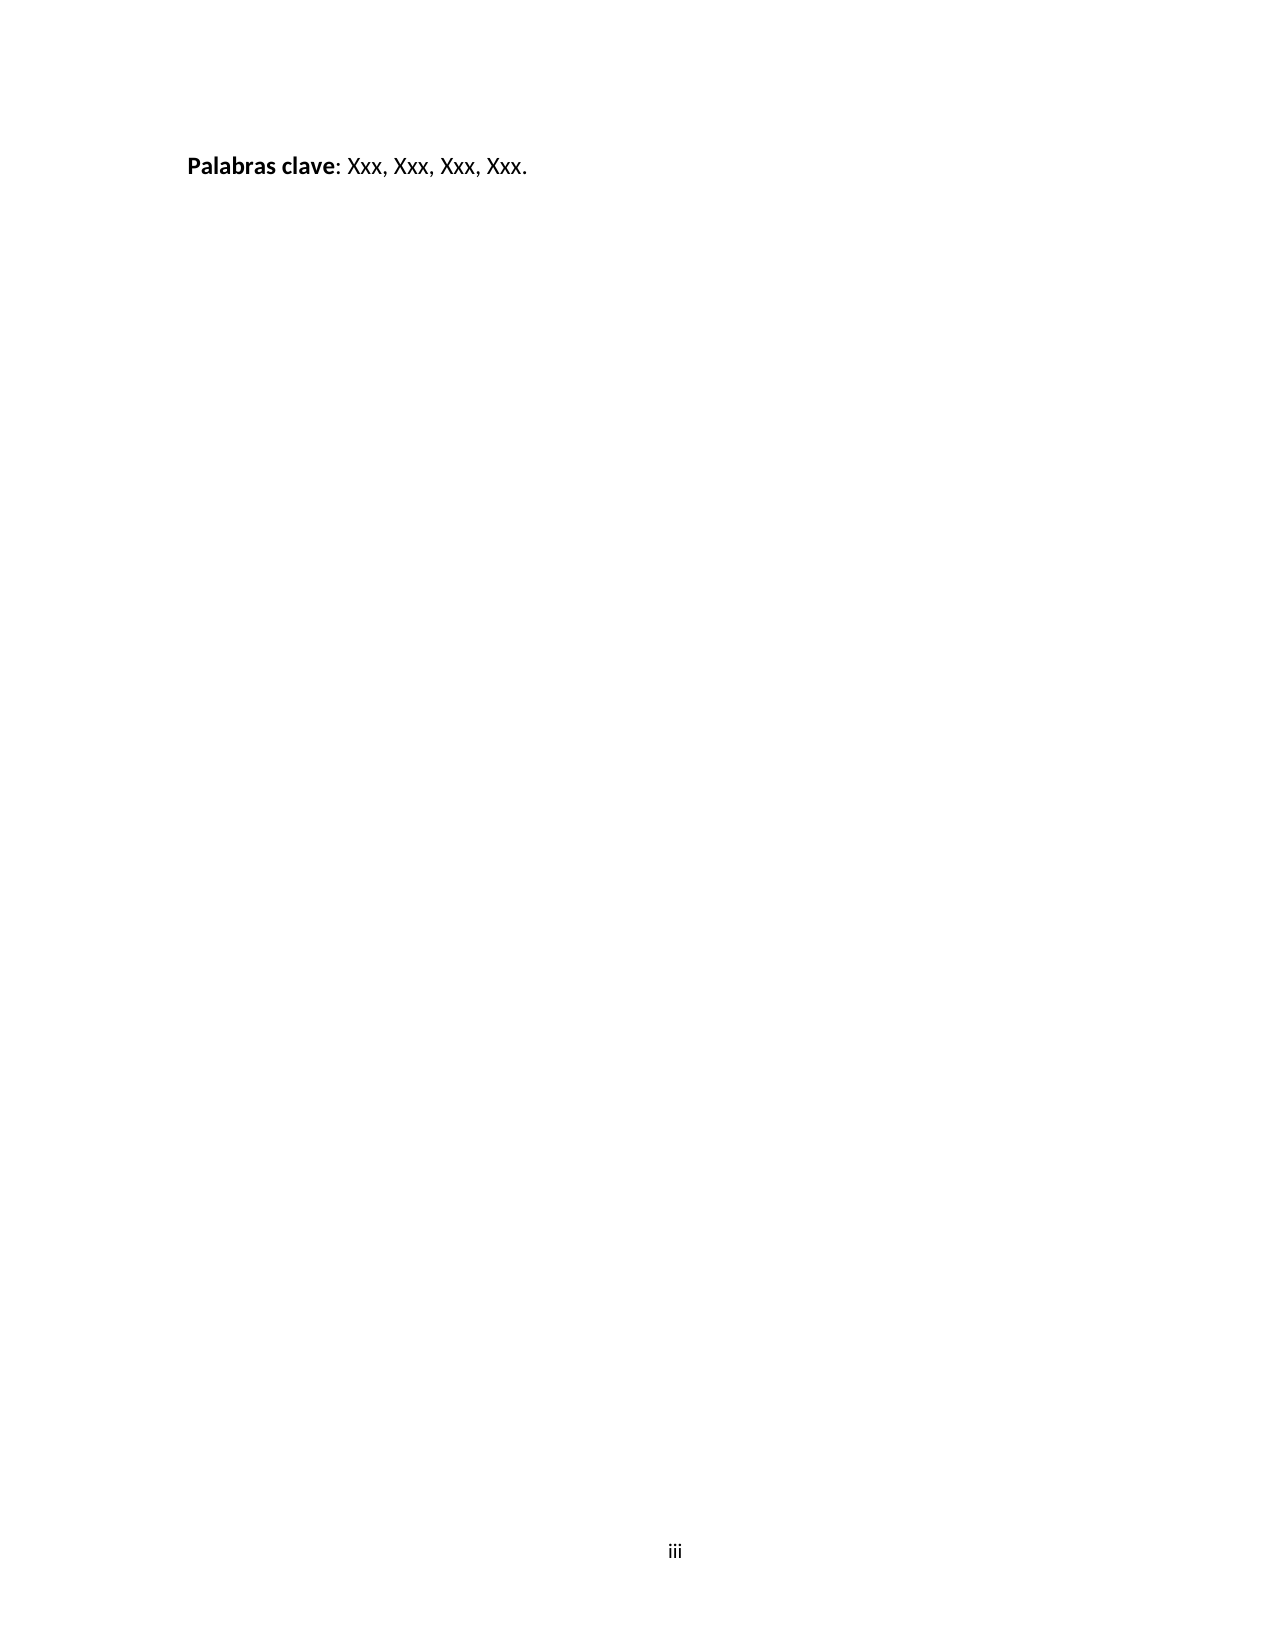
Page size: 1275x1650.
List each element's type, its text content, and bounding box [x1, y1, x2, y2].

text Palabras clave: Xxx, Xxx, Xxx, Xxx. [187, 150, 1163, 181]
